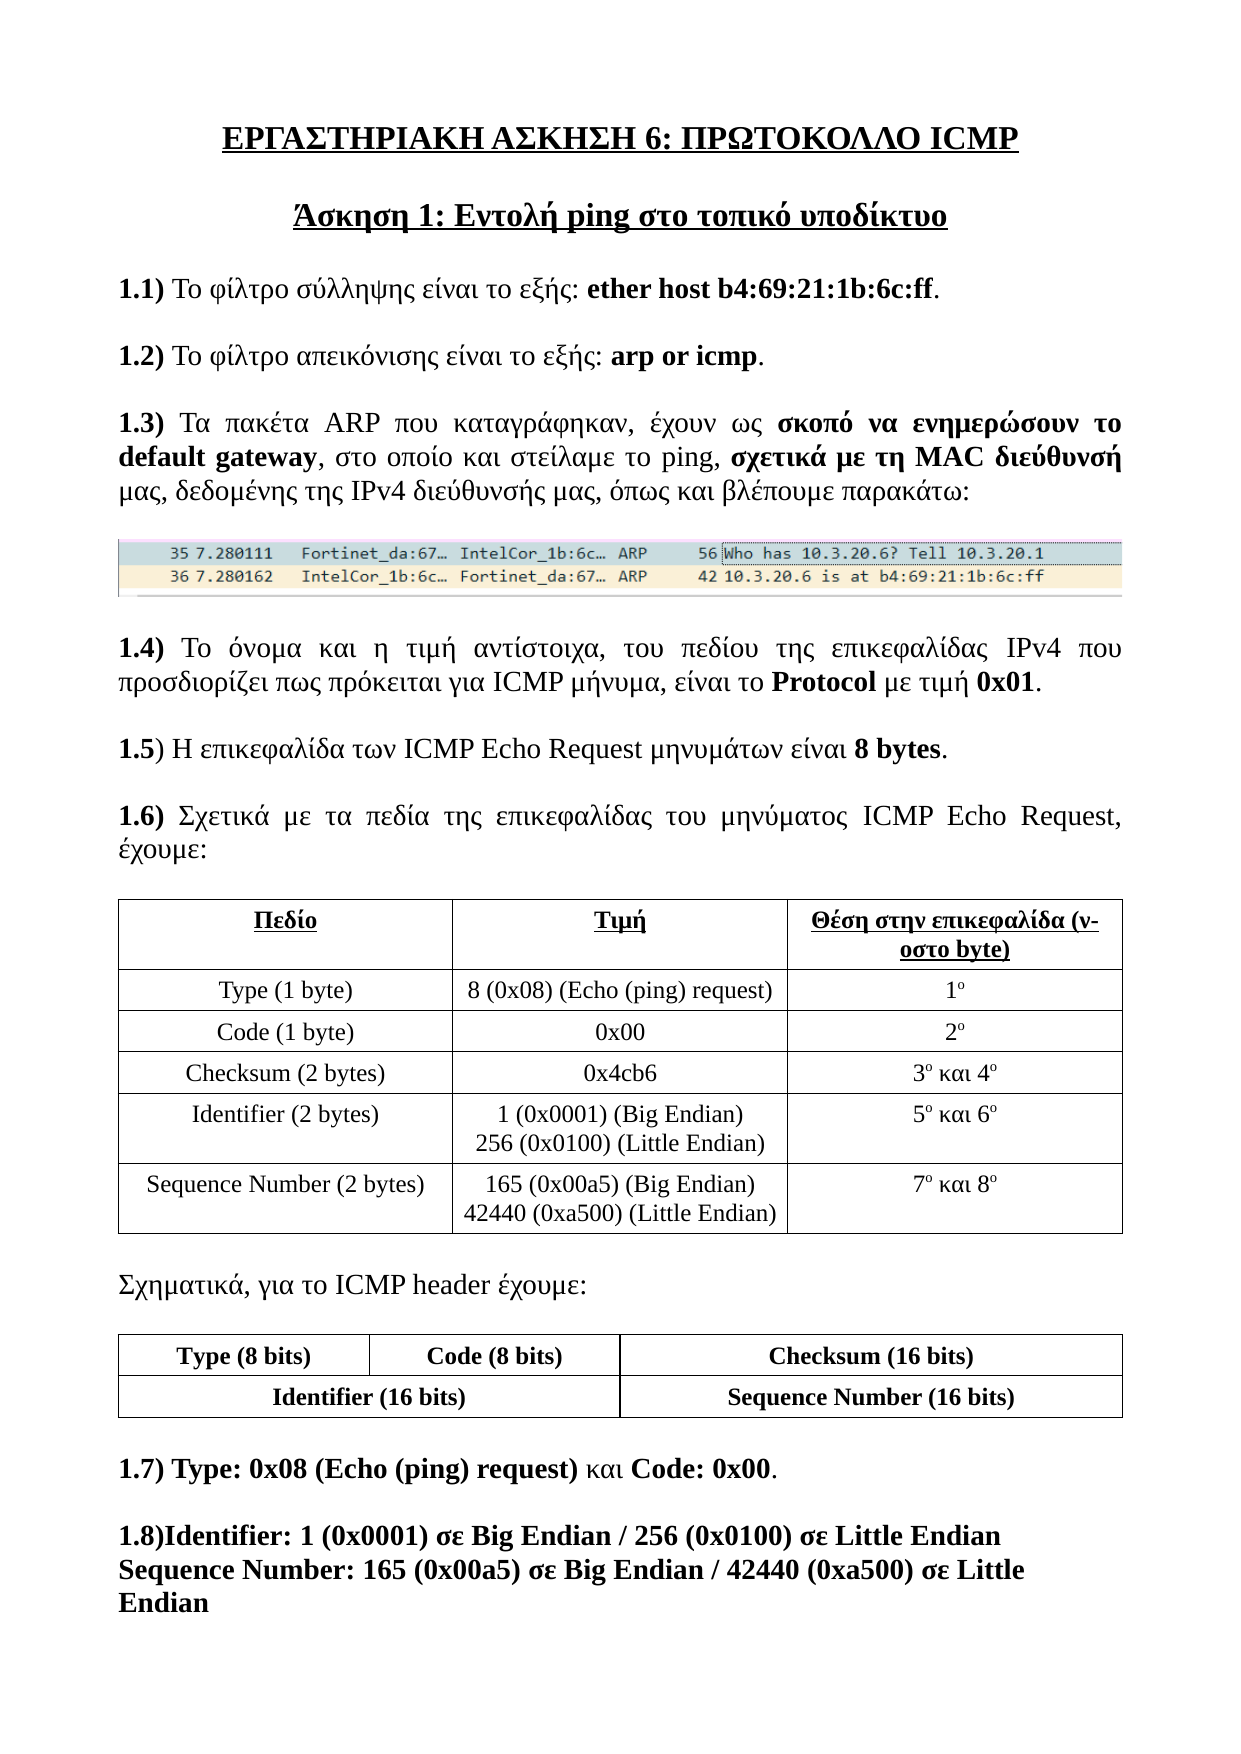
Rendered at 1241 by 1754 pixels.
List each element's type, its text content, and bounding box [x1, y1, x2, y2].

text 1.3) Τα πακέτα ARP που καταγράφηκαν, έχουν ως σκοπό να ενημερώσουν το default gateway, στο οποίο και στείλαμε το ping, σχετικά με τη MAC διεύθυνσή μας, δεδομένης της IPv4 διεύθυνσής μας, όπως και βλέπουμε παρακάτω: [118, 406, 1122, 506]
text Endian [118, 1585, 1122, 1619]
table_header Τype (8 bits) [119, 1335, 369, 1375]
table_cell 5ο και 6ο [788, 1094, 1122, 1162]
text 1.2) Το φίλτρο απεικόνισης είναι το εξής: arp or icmp. [118, 338, 1122, 372]
picture [118, 539, 1123, 597]
table_header Checksum (16 bits) [621, 1335, 1122, 1375]
text 1.5) Η επικεφαλίδα των ICMP Echo Request μηνυμάτων είναι 8 bytes. [118, 731, 1122, 764]
table_header Τιμή [453, 900, 787, 969]
table_cell 3o και 4ο [788, 1052, 1122, 1092]
table_header Θέση στην επικεφαλίδα (ν-οστο byte) [788, 900, 1122, 969]
text 1.7) Type: 0x08 (Echo (ping) request) και Code: 0x00. [118, 1451, 1122, 1485]
table_cell 2o [788, 1011, 1122, 1051]
text 1.6) Σχετικά με τα πεδία της επικεφαλίδας του μηνύματος ICMP Echo Request, έχουμε: [118, 798, 1122, 865]
text Σχηματικά, για το ICMP header έχουμε: [118, 1267, 1122, 1301]
table_cell 1o [788, 970, 1122, 1010]
text 1.8)Identifier: 1 (0x0001) σε Big Endian / 256 (0x0100) σε Little Endian [118, 1518, 1122, 1552]
table_header Code (8 bits) [370, 1335, 619, 1375]
table_cell 8 (0x08) (Echo (ping) request) [453, 970, 787, 1010]
table_cell 165 (0x00a5) (Big Endian) 42440 (0xa500) (Little Endian) [453, 1164, 787, 1232]
table_cell 0x00 [453, 1011, 787, 1051]
table_cell Checksum (2 bytes) [119, 1052, 452, 1092]
table_cell Code (1 byte) [119, 1011, 452, 1051]
table_cell Sequence Number (16 bits) [621, 1376, 1122, 1417]
table_cell 1 (0x0001) (Big Endian) 256 (0x0100) (Little Endian) [453, 1094, 787, 1162]
table_cell Identifier (16 bits) [119, 1376, 619, 1417]
table_header Πεδίο [119, 900, 452, 969]
text ΕΡΓΑΣΤΗΡΙΑΚΗ ΑΣΚΗΣΗ 6: ΠΡΩΤΟΚΟΛΛΟ ICMP [118, 118, 1122, 156]
text Sequence Number: 165 (0x00a5) σε Big Endian / 42440 (0xa500) σε Little [118, 1552, 1122, 1585]
table_cell Identifier (2 bytes) [119, 1094, 452, 1162]
text 1.4) Το όνομα και η τιμή αντίστοιχα, του πεδίου της επικεφαλίδας IPv4 που προσδιορίζει πως πρόκειται για ICMP μήνυμα, είναι το Protocol με τιμή 0x01. [118, 630, 1122, 697]
text 1.1) Το φίλτρο σύλληψης είναι το εξής: ether host b4:69:21:1b:6c:ff. [118, 271, 1122, 305]
table_cell Sequence Number (2 bytes) [119, 1164, 452, 1232]
table_cell Type (1 byte) [119, 970, 452, 1010]
text Άσκηση 1: Εντολή ping στο τοπικό υποδίκτυο [118, 195, 1122, 233]
table_cell 0x4cb6 [453, 1052, 787, 1092]
table_cell 7ο και 8ο [788, 1164, 1122, 1232]
